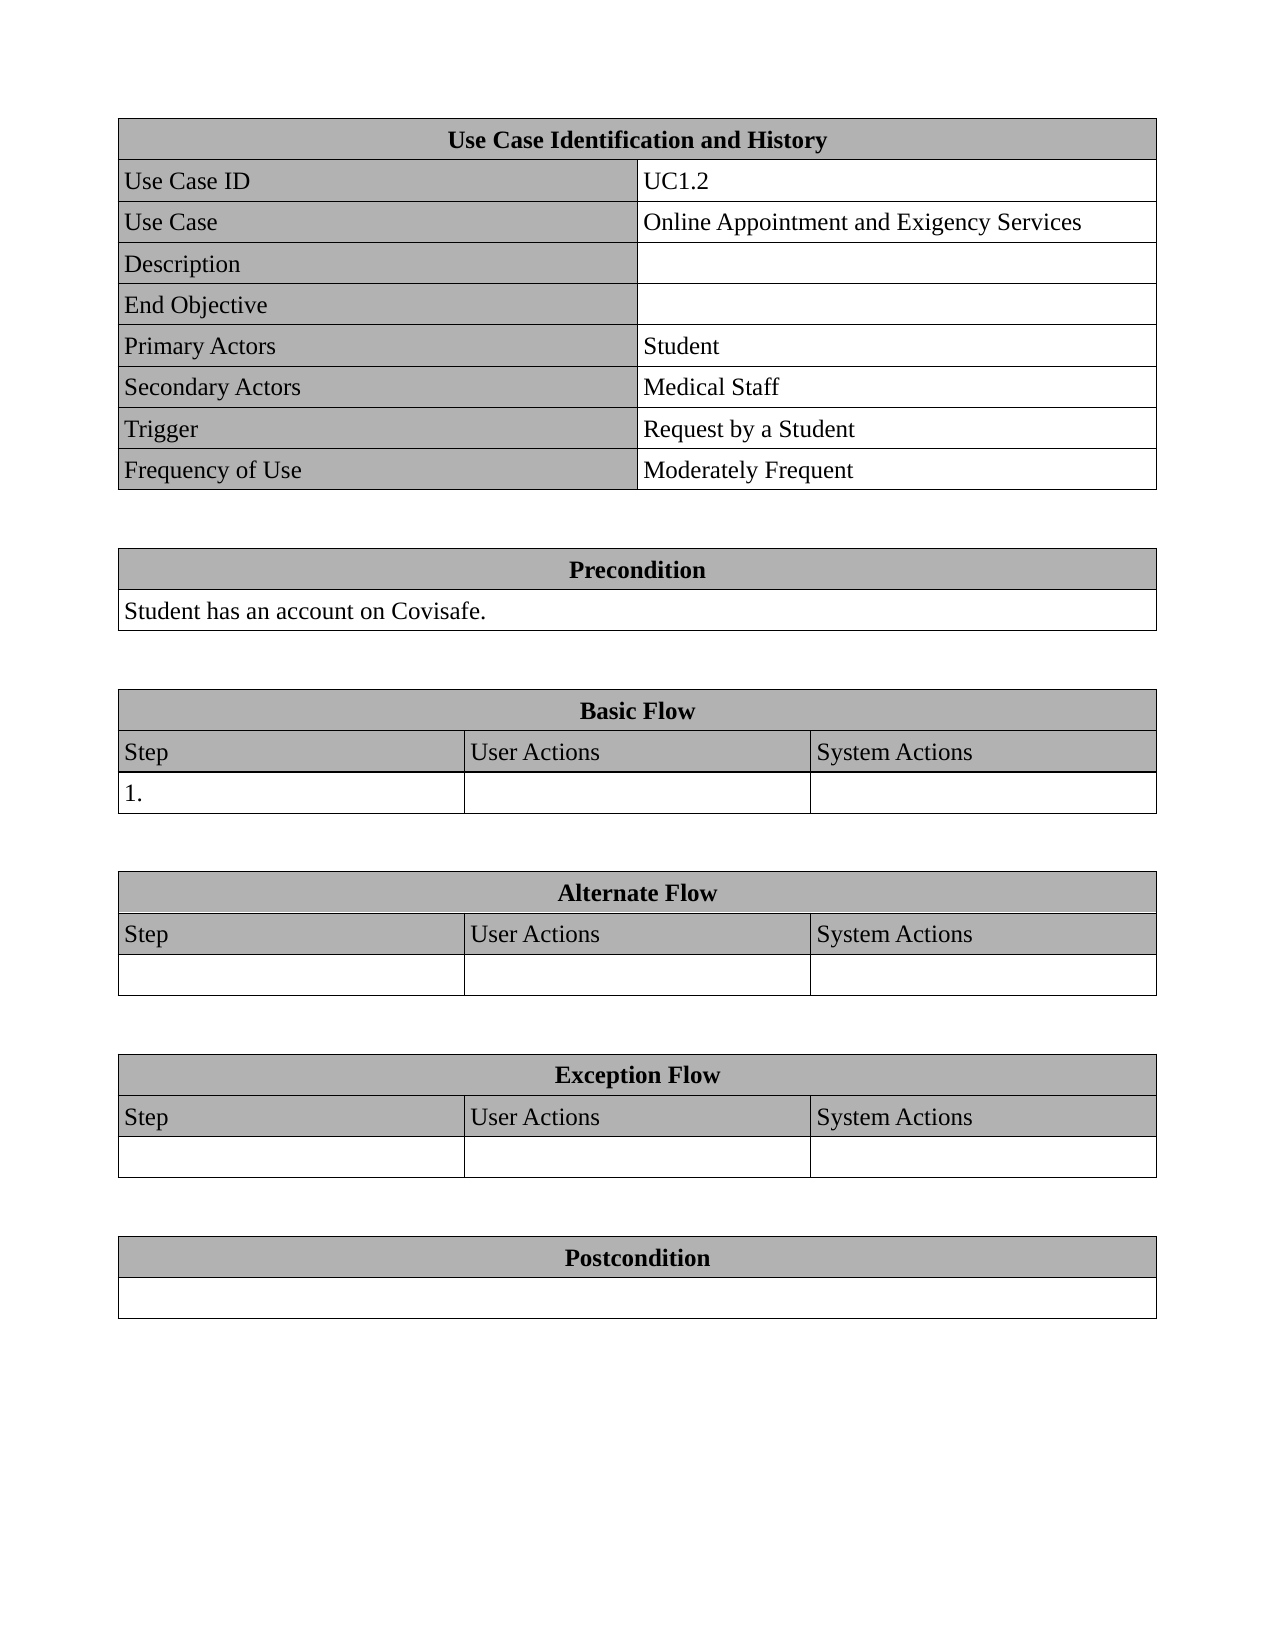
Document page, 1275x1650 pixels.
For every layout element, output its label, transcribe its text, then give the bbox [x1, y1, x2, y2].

table_cell Online Appointment and Exigency Services [638, 202, 1156, 242]
table_cell System Actions [811, 731, 1156, 771]
table_cell Student [638, 325, 1156, 366]
table_cell [119, 1278, 1156, 1318]
table_cell User Actions [465, 1096, 810, 1136]
table_cell User Actions [465, 731, 810, 771]
table_cell End Objective [119, 284, 637, 324]
table_header Precondition [119, 549, 1156, 589]
table_header Basic Flow [119, 690, 1156, 730]
table_header Use Case Identification and History [119, 119, 1156, 159]
table_cell User Actions [465, 914, 810, 954]
table_cell Description [119, 243, 637, 283]
table_cell 1. [119, 773, 464, 813]
table_cell [811, 773, 1156, 813]
table_cell Trigger [119, 408, 637, 448]
table_cell [811, 1137, 1156, 1177]
table_cell System Actions [811, 1096, 1156, 1136]
table_cell [119, 955, 464, 995]
table_cell Frequency of Use [119, 449, 637, 489]
table_cell Step [119, 1096, 464, 1136]
table_cell Secondary Actors [119, 367, 637, 407]
table_cell Request by a Student [638, 408, 1156, 448]
table_cell [638, 284, 1156, 324]
table_cell Use Case [119, 202, 637, 242]
table_header Exception Flow [119, 1055, 1156, 1095]
table_cell Primary Actors [119, 325, 637, 366]
table_header Postcondition [119, 1237, 1156, 1277]
table_cell [465, 955, 810, 995]
table_cell UC1.2 [638, 160, 1156, 201]
table_cell Step [119, 914, 464, 954]
table_header Alternate Flow [119, 872, 1156, 912]
table_cell Step [119, 731, 464, 771]
table_cell [811, 955, 1156, 995]
table_cell [638, 243, 1156, 283]
table_cell Use Case ID [119, 160, 637, 201]
table_cell Student has an account on Covisafe. [119, 590, 1156, 630]
table_cell [465, 773, 810, 813]
table_cell Medical Staff [638, 367, 1156, 407]
table_cell Moderately Frequent [638, 449, 1156, 489]
table_cell [465, 1137, 810, 1177]
table_cell [119, 1137, 464, 1177]
table_cell System Actions [811, 914, 1156, 954]
